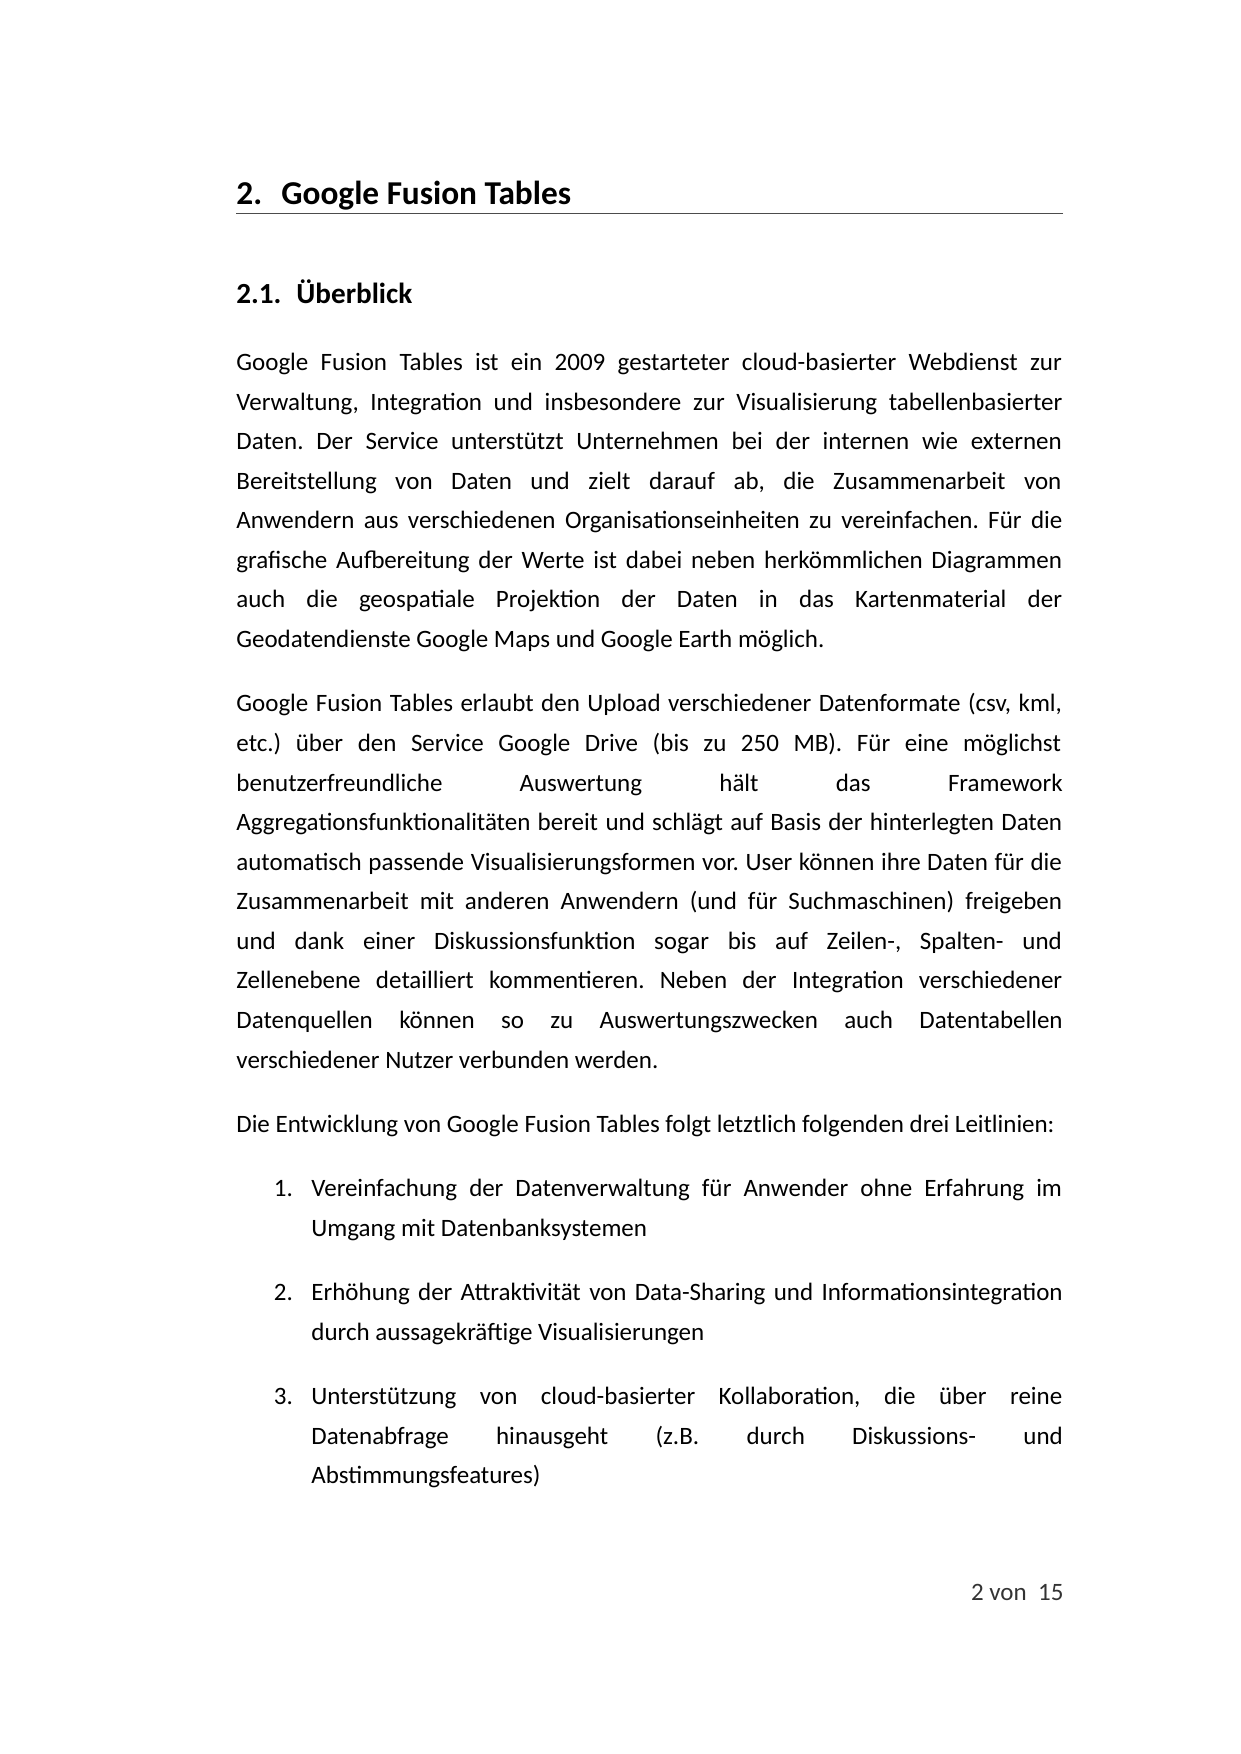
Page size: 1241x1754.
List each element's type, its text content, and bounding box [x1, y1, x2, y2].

list Unterstützung von cloud-basierter Kollaboration, die über reine Datenabfrage hinausgeht (z.B. durch Diskussions- und Abstimmungsfeatures) [274, 1380, 1063, 1490]
subtitle Google Fusion Tables [236, 172, 1063, 213]
text Google Fusion Tables erlaubt den Upload verschiedener Datenformate (csv, kml, etc.) über den Service Google Drive (bis zu 250 MB). Für eine möglichst benutzerfreundliche Auswertung hält das Framework Aggregationsfunktionalitäten bereit und schlägt auf Basis der hinterlegten Daten automatisch passende Visualisierungsformen vor. User können ihre Daten für die Zusammenarbeit mit anderen Anwendern (und für Suchmaschinen) freigeben und dank einer Diskussionsfunktion sogar bis auf Zeilen-, Spalten- und Zellenebene detailliert kommentieren. Neben der Integration verschiedener Datenquellen können so zu Auswertungszwecken auch Datentabellen verschiedener Nutzer verbunden werden. [236, 687, 1063, 1074]
text Google Fusion Tables ist ein 2009 gestarteter cloud-basierter Webdienst zur Verwaltung, Integration und insbesondere zur Visualisierung tabellenbasierter Daten. Der Service unterstützt Unternehmen bei der internen wie externen Bereitstellung von Daten und zielt darauf ab, die Zusammenarbeit von Anwendern aus verschiedenen Organisationseinheiten zu vereinfachen. Für die grafische Aufbereitung der Werte ist dabei neben herkömmlichen Diagrammen auch die geospatiale Projektion der Daten in das Kartenmaterial der Geodatendienste Google Maps und Google Earth möglich. [236, 346, 1063, 654]
text Die Entwicklung von Google Fusion Tables folgt letztlich folgenden drei Leitlinien: [236, 1108, 1063, 1139]
subtitle Überblick [236, 275, 1063, 311]
list Vereinfachung der Datenverwaltung für Anwender ohne Erfahrung im Umgang mit Datenbanksystemen [274, 1172, 1063, 1243]
list Erhöhung der Attraktivität von Data-Sharing und Informationsintegration durch aussagekräftige Visualisierungen [274, 1276, 1063, 1347]
